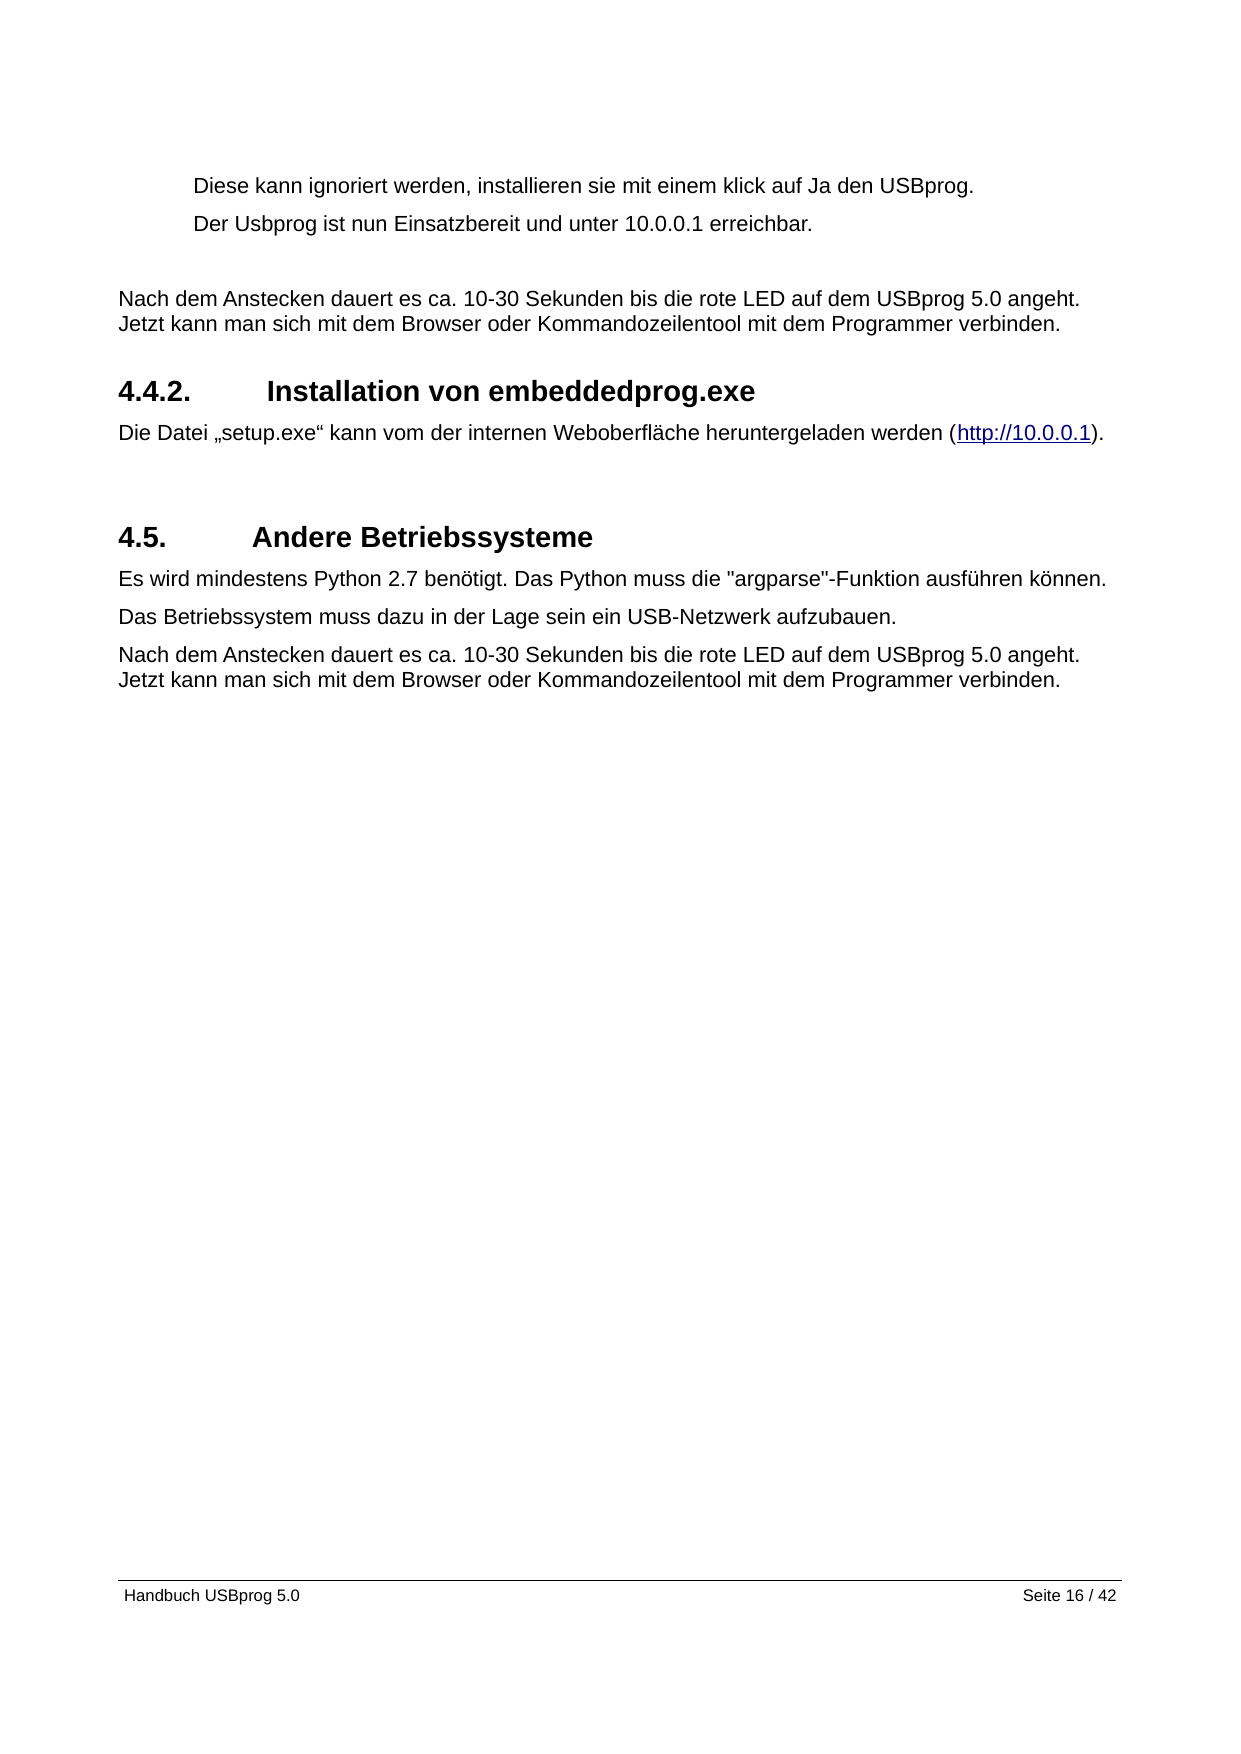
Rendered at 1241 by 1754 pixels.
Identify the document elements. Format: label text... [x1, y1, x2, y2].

text Das Betriebssystem muss dazu in der Lage sein ein USB-Netzwerk aufzubauen. [118, 604, 1122, 629]
list Diese kann ignoriert werden, installieren sie mit einem klick auf Ja den USBprog. [156, 173, 1122, 198]
text Nach dem Anstecken dauert es ca. 10-30 Sekunden bis die rote LED auf dem USBprog 5.0 angeht. Jetzt kann man sich mit dem Browser oder Kommandozeilentool mit dem Programmer verbinden. [118, 642, 1122, 692]
list Der Usbprog ist nun Einsatzbereit und unter 10.0.0.1 erreichbar. [156, 211, 1122, 236]
subtitle Andere Betriebssysteme [118, 520, 1122, 554]
text Nach dem Anstecken dauert es ca. 10-30 Sekunden bis die rote LED auf dem USBprog 5.0 angeht. Jetzt kann man sich mit dem Browser oder Kommandozeilentool mit dem Programmer verbinden. [118, 286, 1122, 336]
text Es wird mindestens Python 2.7 benötigt. Das Python muss die "argparse"-Funktion ausführen können. [118, 566, 1122, 592]
text Die Datei „setup.exe“ kann vom der internen Weboberfläche heruntergeladen werden (http://10.0.0.1). [118, 420, 1122, 445]
subtitle Installation von embeddedprog.exe [118, 374, 1122, 407]
